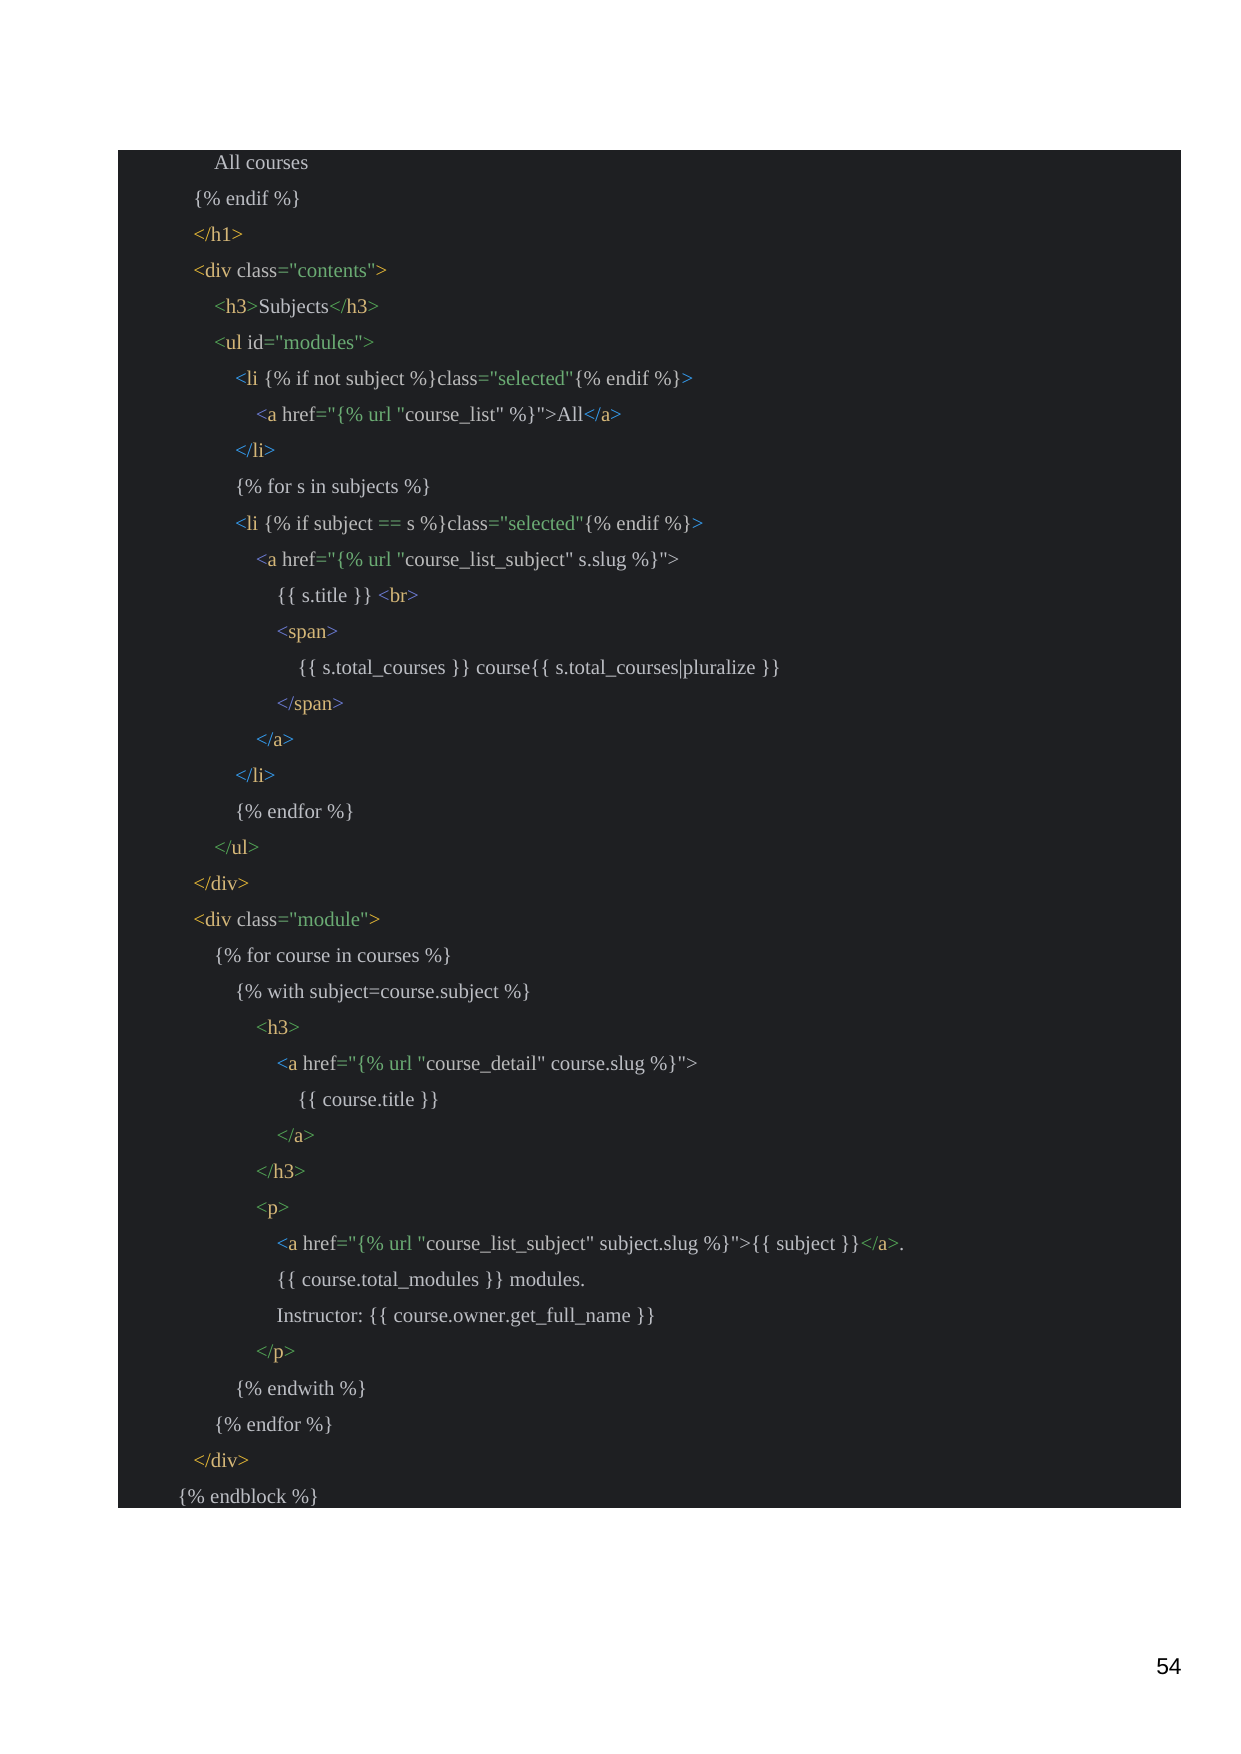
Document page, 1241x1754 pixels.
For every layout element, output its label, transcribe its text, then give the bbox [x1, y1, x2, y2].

text {% for course in courses %} [118, 943, 1181, 967]
text <a href="{% url "course_list_subject" s.slug %}"> [118, 546, 1181, 571]
text Instructor: {{ course.owner.get_full_name }} [118, 1303, 1181, 1327]
text </p> [118, 1339, 1181, 1363]
text All courses [118, 150, 1181, 174]
text <a href="{% url "course_list" %}">All</a> [118, 402, 1181, 426]
text <h3>Subjects</h3> [118, 294, 1181, 318]
text </span> [118, 691, 1181, 715]
text </a> [118, 1123, 1181, 1147]
text <div class="module"> [118, 907, 1181, 931]
text {{ course.title }} [118, 1087, 1181, 1111]
text <li {% if subject == s %}class="selected"{% endif %}> [118, 510, 1181, 534]
text {% endwith %} [118, 1375, 1181, 1399]
text {% endfor %} [118, 1411, 1181, 1436]
text </ul> [118, 835, 1181, 859]
text </li> [118, 763, 1181, 787]
text <a href="{% url "course_detail" course.slug %}"> [118, 1051, 1181, 1075]
text {% endblock %} [118, 1483, 1181, 1508]
text <span> [118, 618, 1181, 643]
text </div> [118, 871, 1181, 895]
text <ul id="modules"> [118, 330, 1181, 354]
text </a> [118, 727, 1181, 751]
text </div> [118, 1447, 1181, 1472]
text <div class="contents"> [118, 258, 1181, 282]
text <li {% if not subject %}class="selected"{% endif %}> [118, 366, 1181, 390]
text {{ course.total_modules }} modules. [118, 1267, 1181, 1291]
text {% endif %} [118, 186, 1181, 210]
text {% for s in subjects %} [118, 474, 1181, 498]
text </li> [118, 438, 1181, 462]
text </h1> [118, 222, 1181, 246]
text {% with subject=course.subject %} [118, 979, 1181, 1003]
text {% endfor %} [118, 799, 1181, 823]
text </h3> [118, 1159, 1181, 1183]
text {{ s.total_courses }} course{{ s.total_courses|pluralize }} [118, 654, 1181, 679]
text <p> [118, 1195, 1181, 1219]
text {{ s.title }} <br> [118, 582, 1181, 607]
text <a href="{% url "course_list_subject" subject.slug %}">{{ subject }}</a>. [118, 1231, 1181, 1255]
text <h3> [118, 1015, 1181, 1039]
